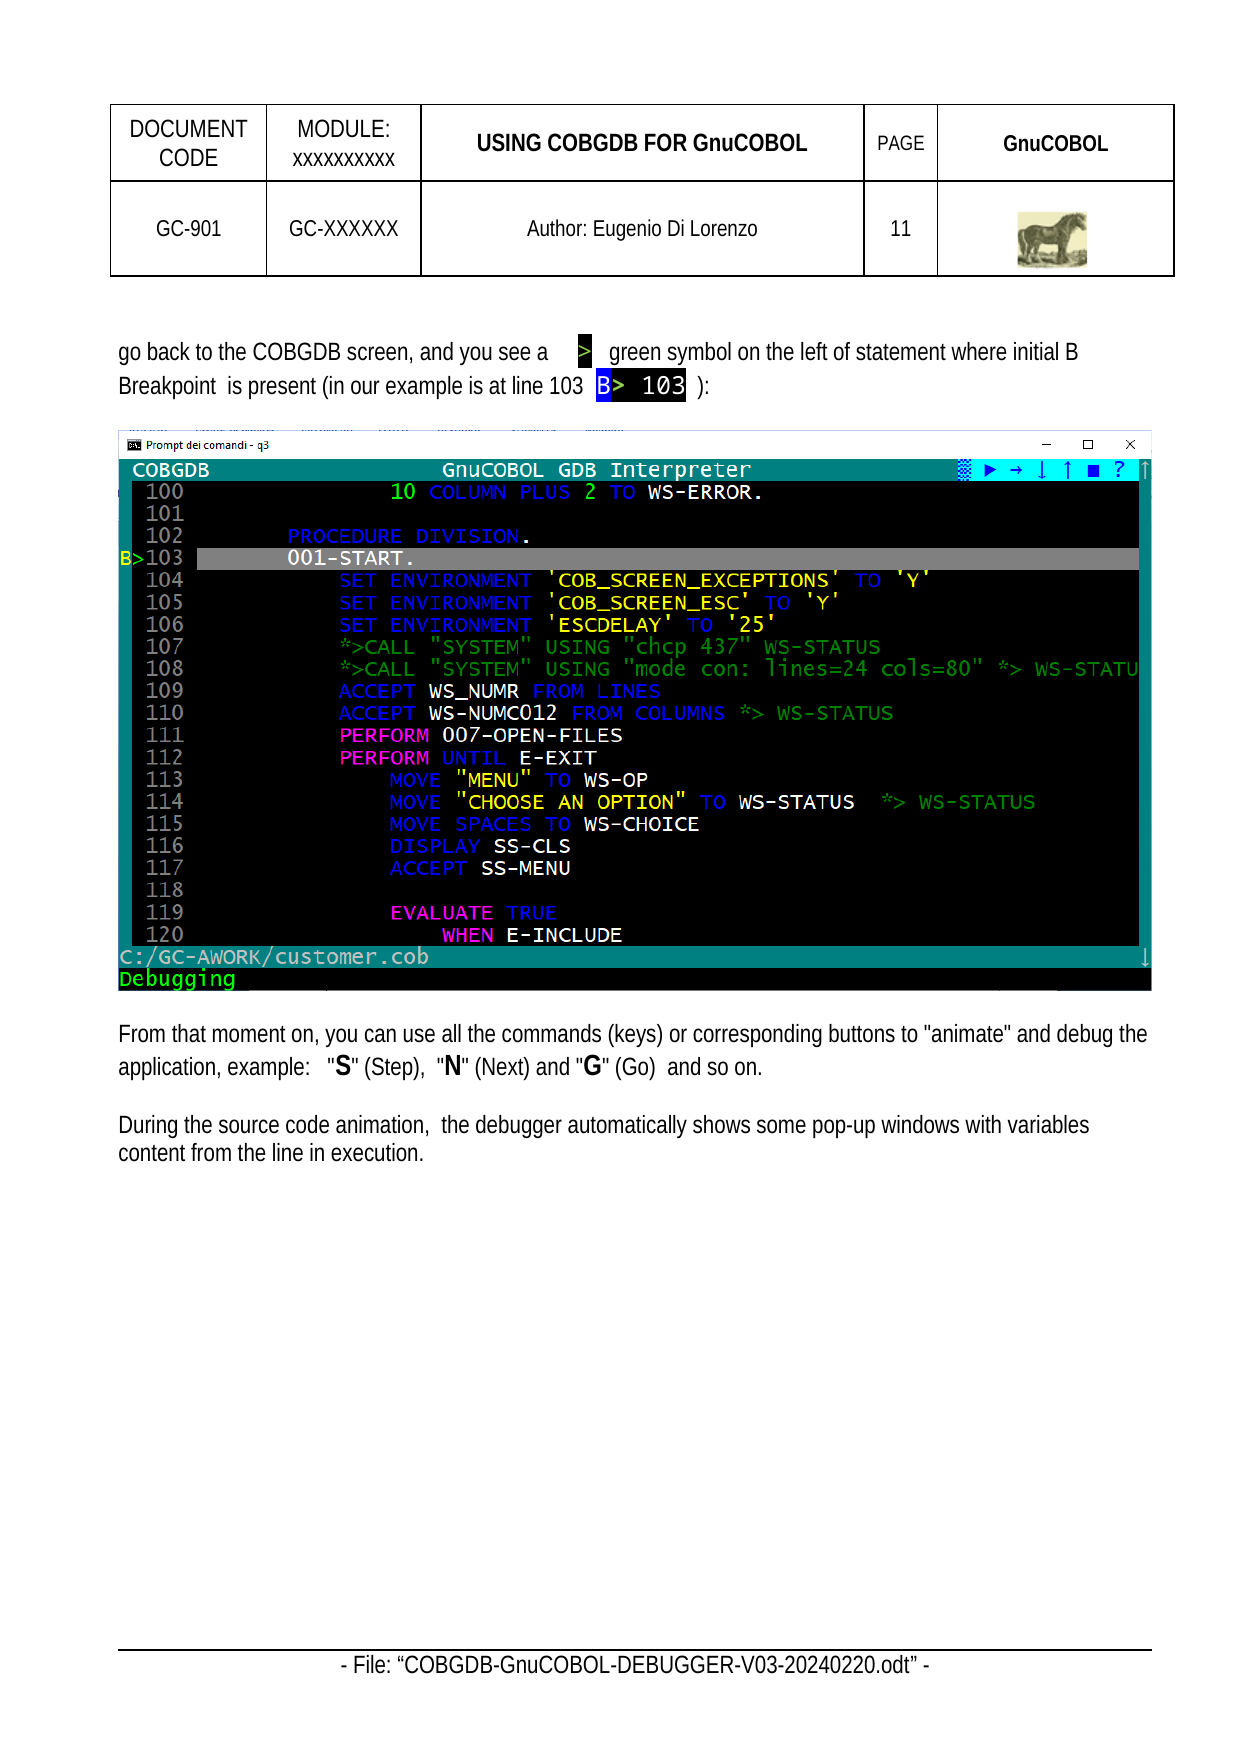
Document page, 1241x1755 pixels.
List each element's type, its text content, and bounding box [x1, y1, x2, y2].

text go back to the COBGDB screen, and you see a > green symbol on the left of statement where initial B Breakpoint is present (in our example is at line 103 B> 103 ): [118, 334, 1152, 402]
text During the source code animation, the debugger automatically shows some pop-up windows with variables content from the line in execution. [118, 1110, 1152, 1167]
text From that moment on, you can use all the commands (keys) or corresponding buttons to "animate" and debug the application, example: "S" (Step), "N" (Next) and "G" (Go) and so on. [118, 1019, 1152, 1081]
